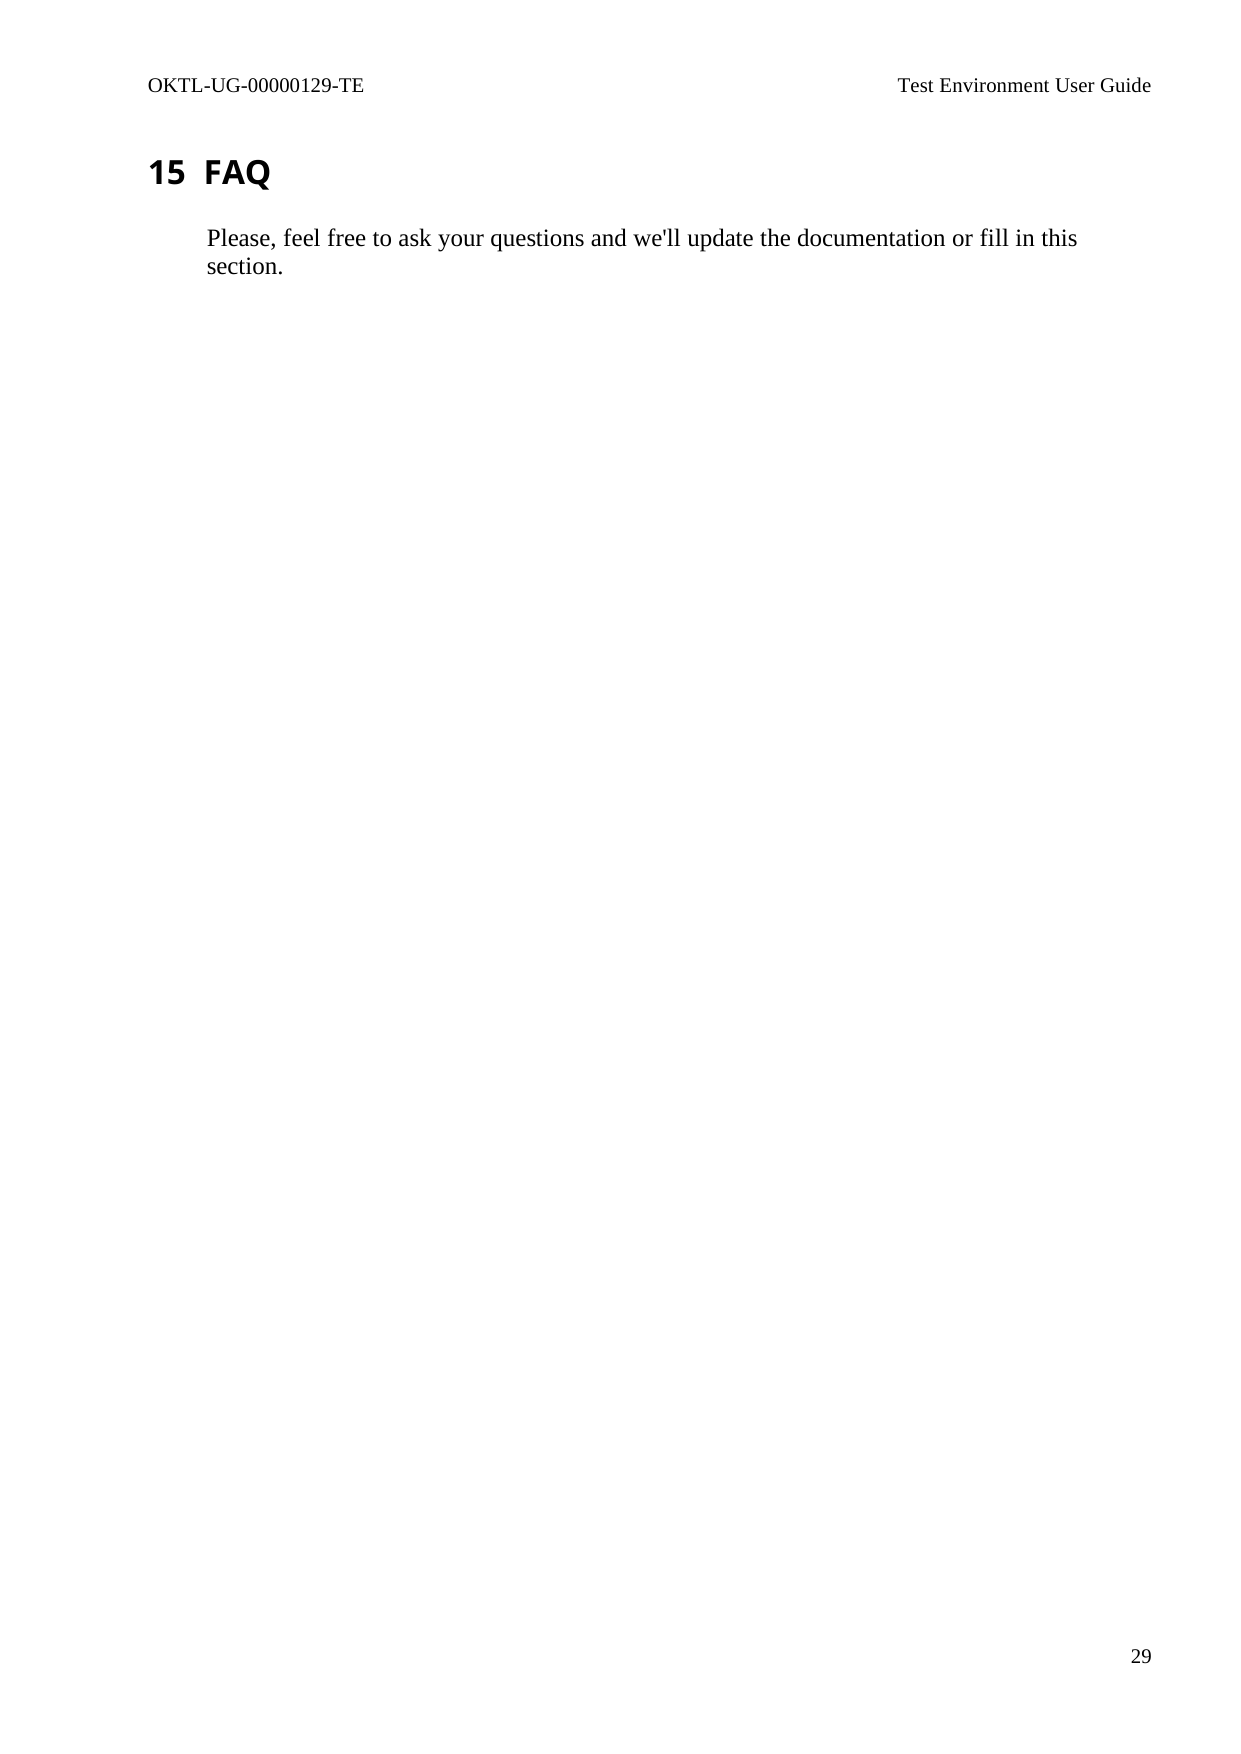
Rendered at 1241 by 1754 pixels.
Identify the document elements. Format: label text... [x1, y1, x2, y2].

subtitle FAQ [148, 148, 1152, 194]
text Please, feel free to ask your questions and we'll update the documentation or fill in this section. [207, 224, 1152, 280]
